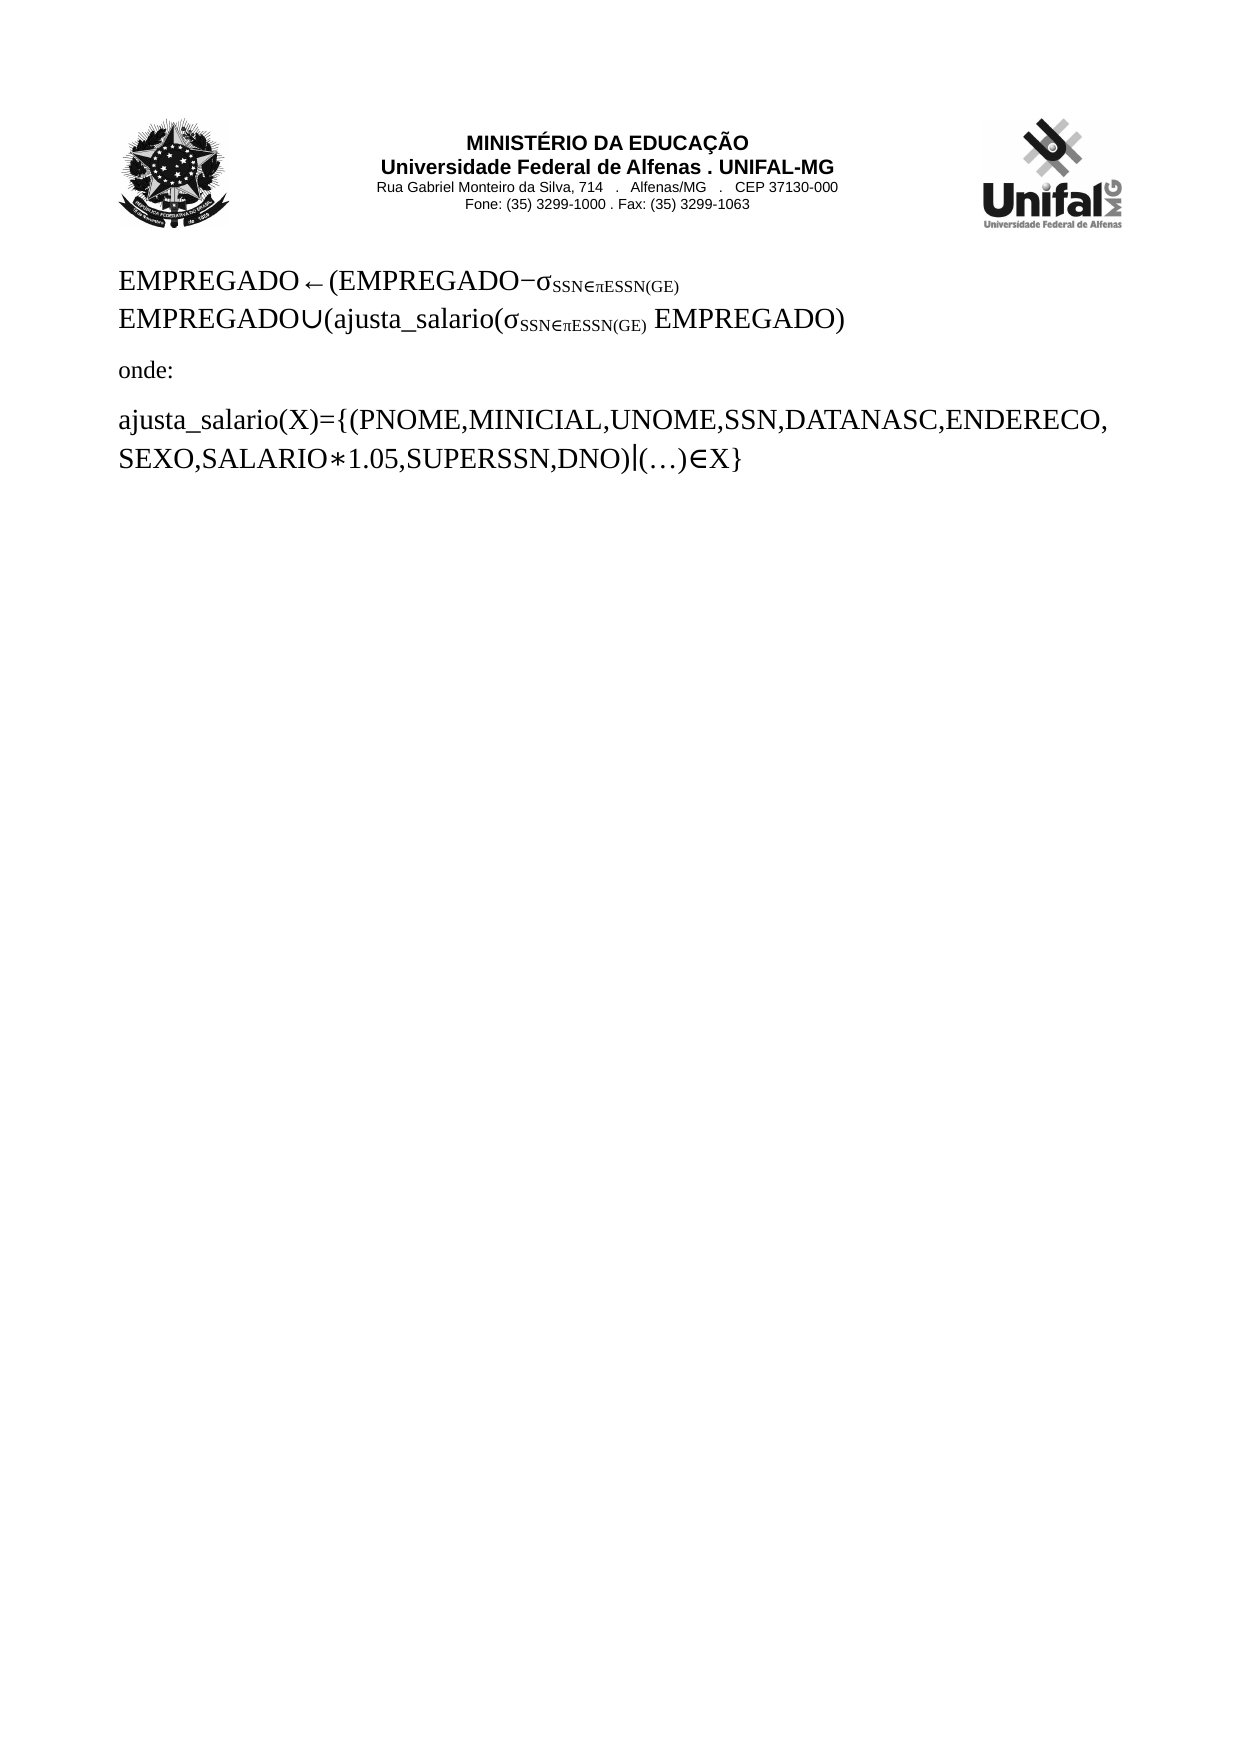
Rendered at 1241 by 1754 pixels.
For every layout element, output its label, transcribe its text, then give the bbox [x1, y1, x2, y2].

text ajusta_salario(X)={(PNOME,MINICIAL,UNOME,SSN,DATANASC,ENDERECO,SEXO,SALARIO∗1.05,SUPERSSN,DNO)∣(…)∈X} [118, 402, 1122, 474]
picture [983, 118, 1122, 228]
text EMPREGADO←(EMPREGADO−σSSN∈πESSN​(GE) ​EMPREGADO∪(ajusta_salario(σSSN∈πESSN​(GE)​ EMPREGADO) [118, 263, 1122, 335]
picture [118, 118, 230, 228]
text onde: [118, 355, 1122, 383]
